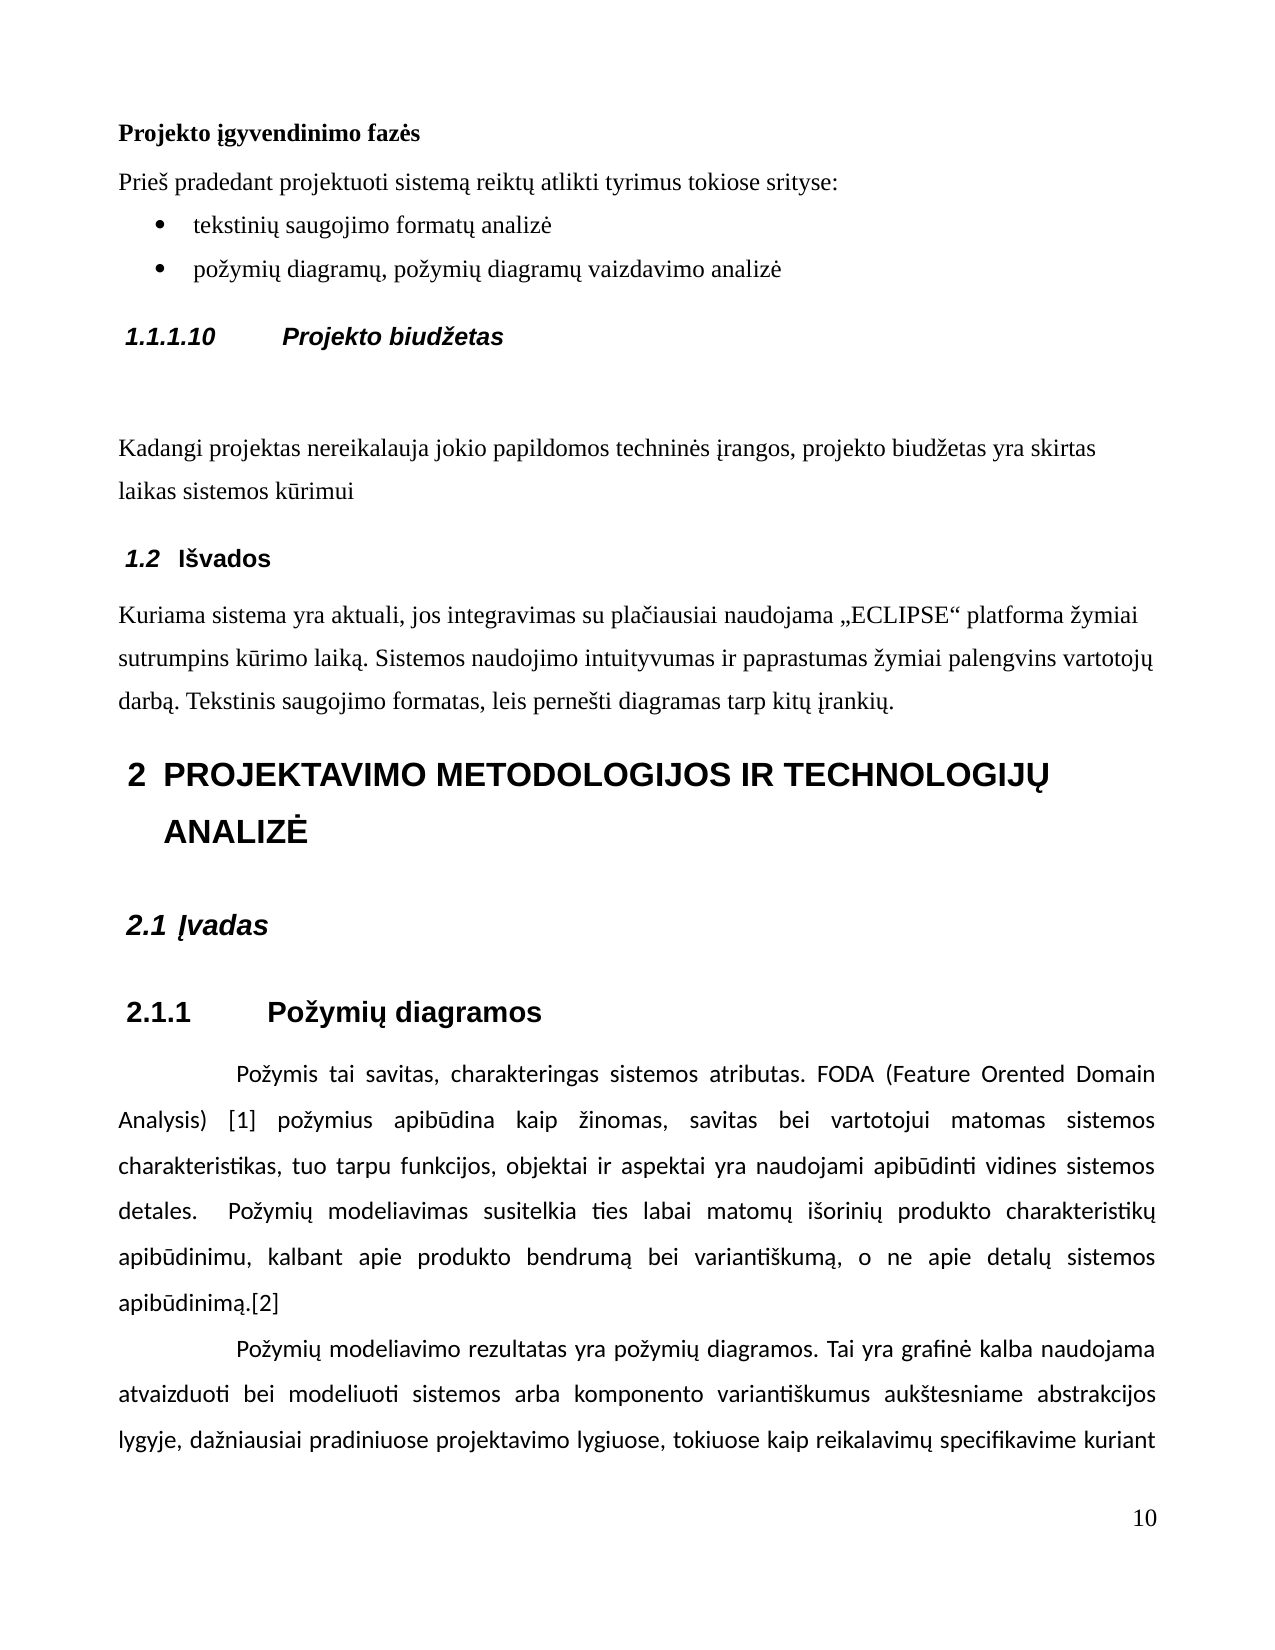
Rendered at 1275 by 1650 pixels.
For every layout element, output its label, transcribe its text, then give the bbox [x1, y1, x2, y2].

text Požymių modeliavimo rezultatas yra požymių diagramos. Tai yra grafinė kalba naudojama atvaizduoti bei modeliuoti sistemos arba komponento variantiškumus aukštesniame abstrakcijos lygyje, dažniausiai pradiniuose projektavimo lygiuose, tokiuose kaip reikalavimų specifikavime kuriant [118, 1333, 1157, 1455]
subtitle Požymių diagramos [118, 996, 1157, 1029]
subtitle PROJEKTAVIMO METODOLOGIJOS IR TECHNOLOGIJŲ ANALIZĖ [118, 754, 1157, 851]
subtitle Išvados [118, 544, 1157, 573]
subtitle Projekto biudžetas [118, 322, 1157, 351]
list tekstinių saugojimo formatų analizė [156, 211, 1157, 239]
text Kuriama sistema yra aktuali, jos integravimas su plačiausiai naudojama „ECLIPSE“ platforma žymiai sutrumpins kūrimo laiką. Sistemos naudojimo intuityvumas ir paprastumas žymiai palengvins vartotojų darbą. Tekstinis saugojimo formatas, leis pernešti diagramas tarp kitų įrankių. [118, 600, 1157, 715]
subtitle Projekto įgyvendinimo fazės [118, 118, 1157, 147]
text Prieš pradedant projektuoti sistemą reiktų atlikti tyrimus tokiose srityse: [118, 167, 1157, 196]
subtitle Įvadas [118, 908, 1157, 941]
list požymių diagramų, požymių diagramų vaizdavimo analizė [156, 254, 1157, 282]
text Požymis tai savitas, charakteringas sistemos atributas. FODA (Feature Orented Domain Analysis) [1] požymius apibūdina kaip žinomas, savitas bei vartotojui matomas sistemos charakteristikas, tuo tarpu funkcijos, objektai ir aspektai yra naudojami apibūdinti vidines sistemos detales. Požymių modeliavimas susitelkia ties labai matomų išorinių produkto charakteristikų apibūdinimu, kalbant apie produkto bendrumą bei variantiškumą, o ne apie detalų sistemos apibūdinimą.[2] [118, 1058, 1157, 1317]
text Kadangi projektas nereikalauja jokio papildomos techninės įrangos, projekto biudžetas yra skirtas laikas sistemos kūrimui [118, 433, 1157, 505]
